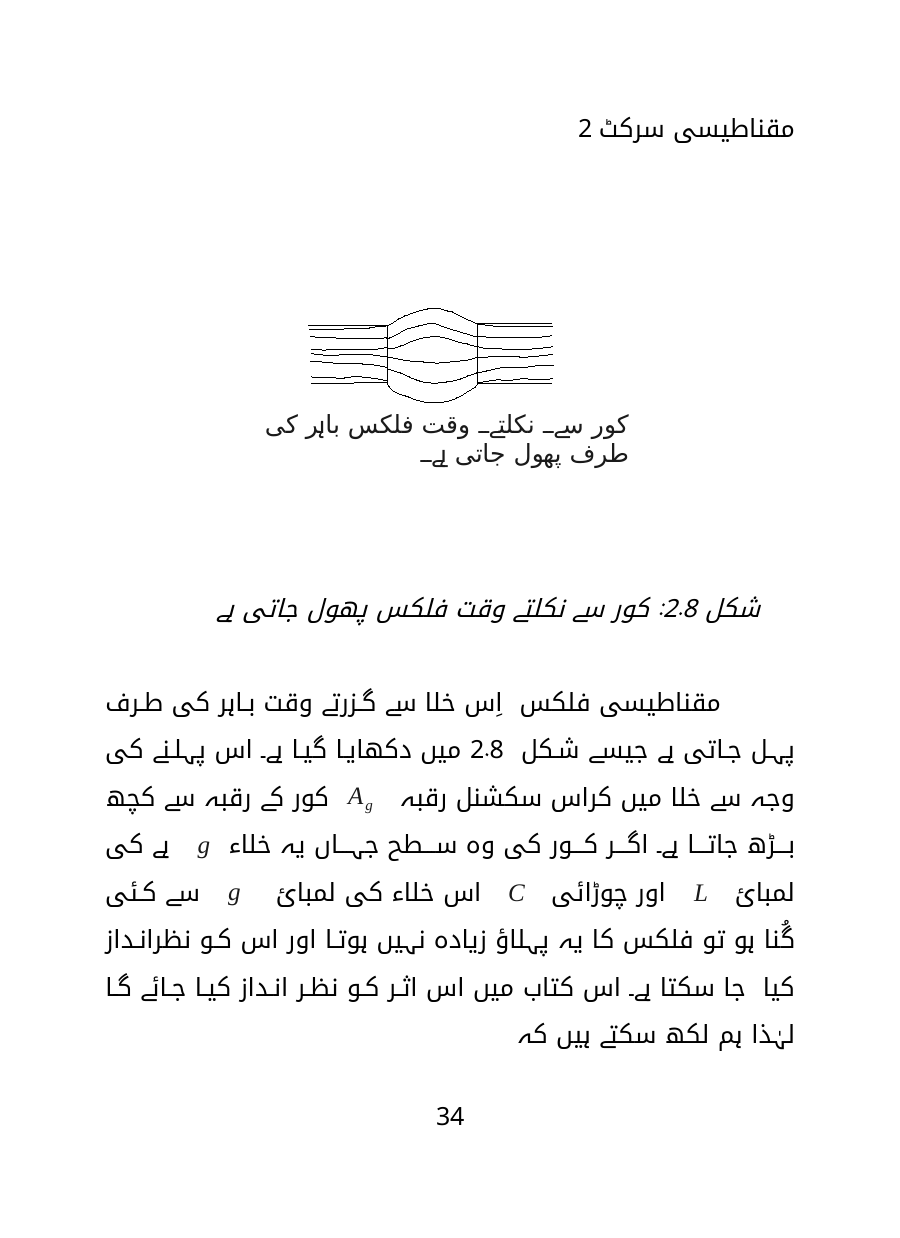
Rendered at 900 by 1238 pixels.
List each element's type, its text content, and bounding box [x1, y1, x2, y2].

text شکل 2.8: کور سے نکلتے وقت فلکس پھول جاتی ہے [140, 195, 760, 633]
text مقناطیسی فلکس اِس خلا سے گزرتے وقت باہر کی طرف پہل جاتی ہے جیسے شکل 2.8 میں دکھایا گیا ہے۔ اس پہلنے کی وجہ سے خلا میں کراس سکشنل رقبہ کور کے رقبہ سے کچھ بڑھ جاتا ہے۔ اگر کور کی وہ سطح جہاں یہ خلاء ہے کی لمبائ اور چوڑائی اس خلاء کی لمبائ سے کئی گُنا ہو تو فلکس کا یہ پہلاؤ زیادہ نہیں ہوتا اور اس کو نظرانداز کیا جا سکتا ہے۔ اس کتاب میں اس اثر کو نظر انداز کیا جائے گا لہٰذا ہم لکھ سکتے ہیں کہ [105, 679, 795, 1059]
